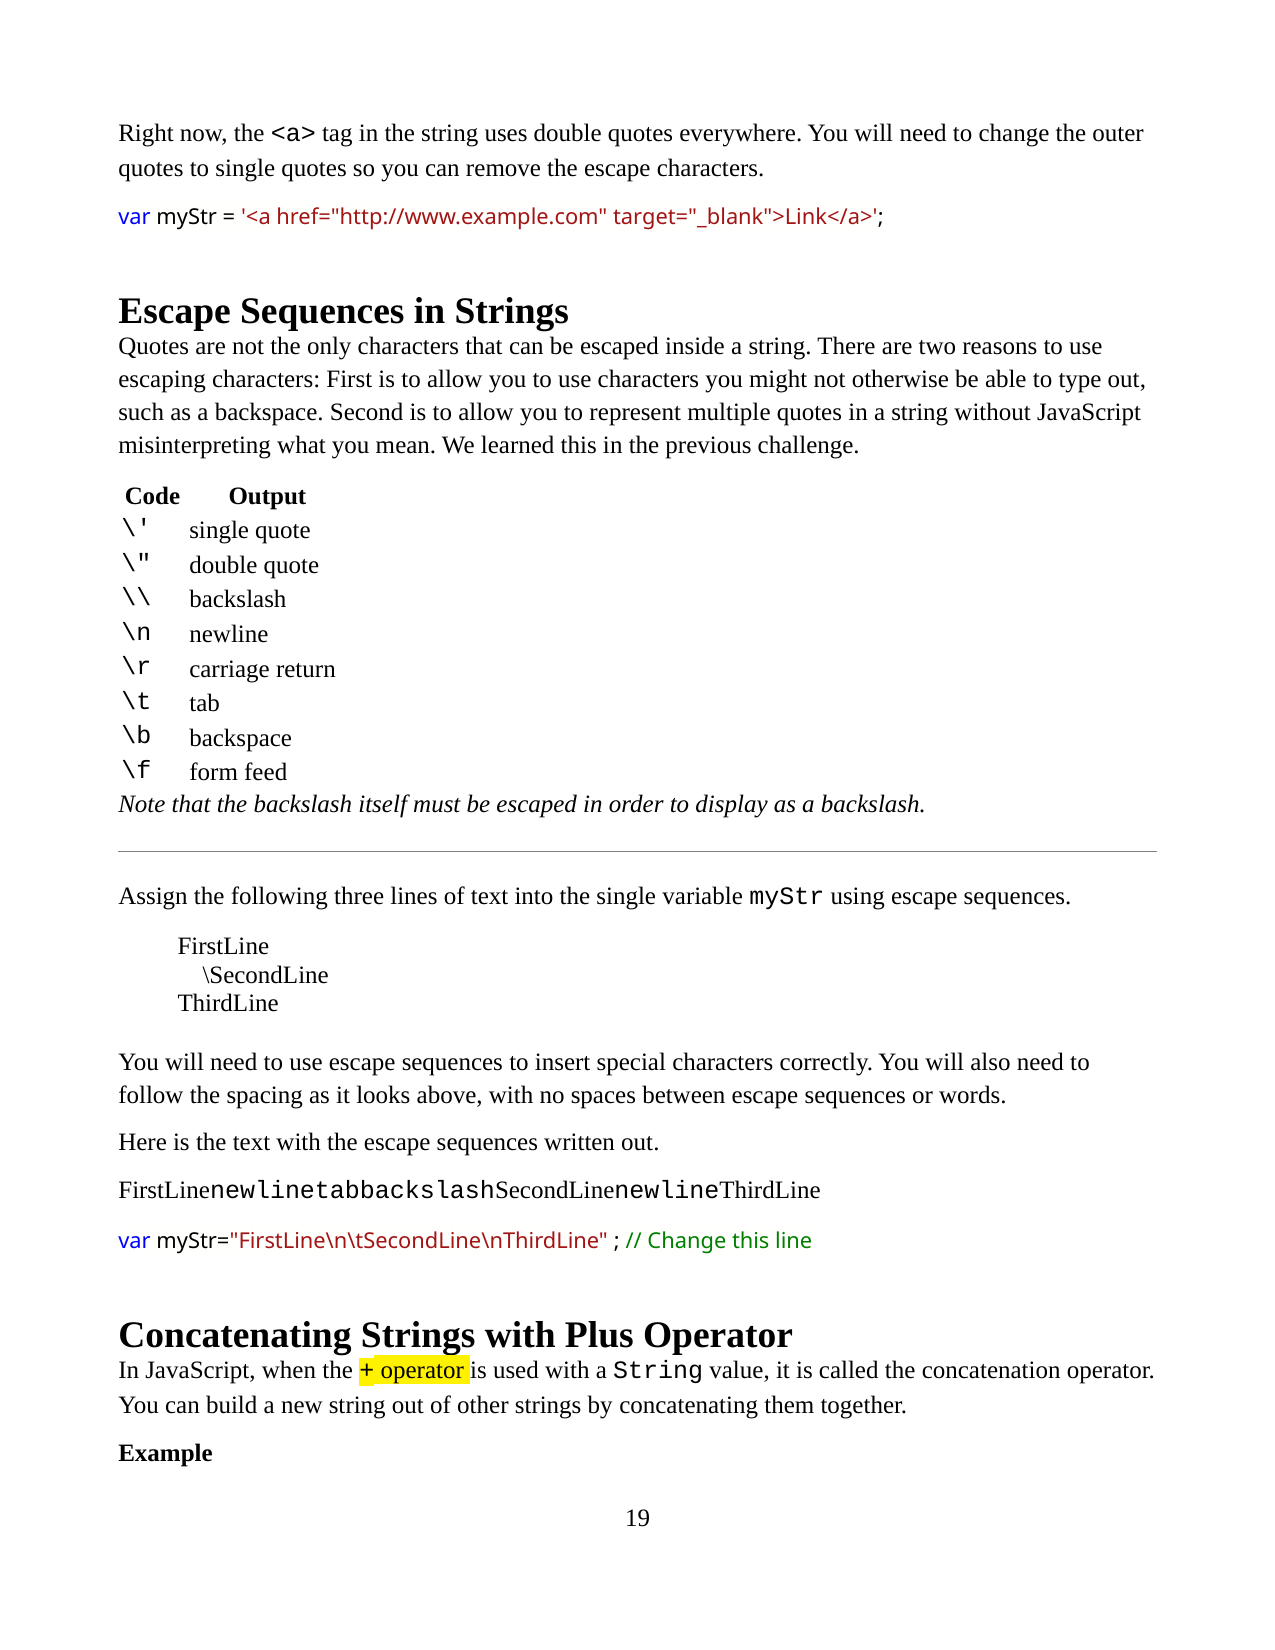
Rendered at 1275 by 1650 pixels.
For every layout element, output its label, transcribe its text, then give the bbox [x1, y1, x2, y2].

subtitle Escape Sequences in Strings [118, 288, 1157, 331]
text Example [118, 1438, 1157, 1467]
table_header Code [118, 478, 186, 512]
text FirstLine \SecondLine ThirdLine [177, 931, 1098, 1017]
table_cell double quote [186, 547, 348, 582]
text var myStr = '<a href="http://www.example.com" target="_blank">Link</a>'; [118, 201, 1157, 231]
table_cell backslash [186, 582, 348, 616]
text In JavaScript, when the + operator is used with a String value, it is called the concatenation operator. You can build a new string out of other strings by concatenating them together. [118, 1355, 1157, 1419]
table_cell carriage return [186, 651, 348, 685]
text FirstLinenewlinetabbackslashSecondLinenewlineThirdLine [118, 1175, 1157, 1206]
text Quotes are not the only characters that can be escaped inside a string. There are two reasons to use escaping characters: First is to allow you to use characters you might not otherwise be able to type out, such as a backspace. Second is to allow you to represent multiple quotes in a string without JavaScript misinterpreting what you mean. We learned this in the previous challenge. [118, 331, 1157, 459]
table_cell \r [118, 651, 186, 685]
table_cell newline [186, 616, 348, 651]
table_header Output [186, 478, 348, 512]
table_cell \n [118, 616, 186, 651]
text Note that the backslash itself must be escaped in order to display as a backslash. [118, 789, 1157, 818]
table_cell \f [118, 755, 186, 789]
text You will need to use escape sequences to insert special characters correctly. You will also need to follow the spacing as it looks above, with no spaces between escape sequences or words. [118, 1047, 1157, 1108]
table_cell backspace [186, 720, 348, 754]
subtitle Concatenating Strings with Plus Operator [118, 1312, 1157, 1355]
table_cell \\ [118, 582, 186, 616]
text Right now, the <a> tag in the string uses double quotes everywhere. You will need to change the outer quotes to single quotes so you can remove the escape characters. [118, 118, 1157, 182]
text Assign the following three lines of text into the single variable myStr using escape sequences. [118, 881, 1157, 912]
table_cell single quote [186, 513, 348, 547]
table_cell form feed [186, 755, 348, 789]
table_cell tab [186, 685, 348, 720]
table_cell \t [118, 685, 186, 720]
table_cell \' [118, 513, 186, 547]
text var myStr="FirstLine\n\tSecondLine\nThirdLine" ; // Change this line [118, 1225, 1157, 1255]
table_cell \" [118, 547, 186, 582]
text Here is the text with the escape sequences written out. [118, 1127, 1157, 1156]
table_cell \b [118, 720, 186, 754]
